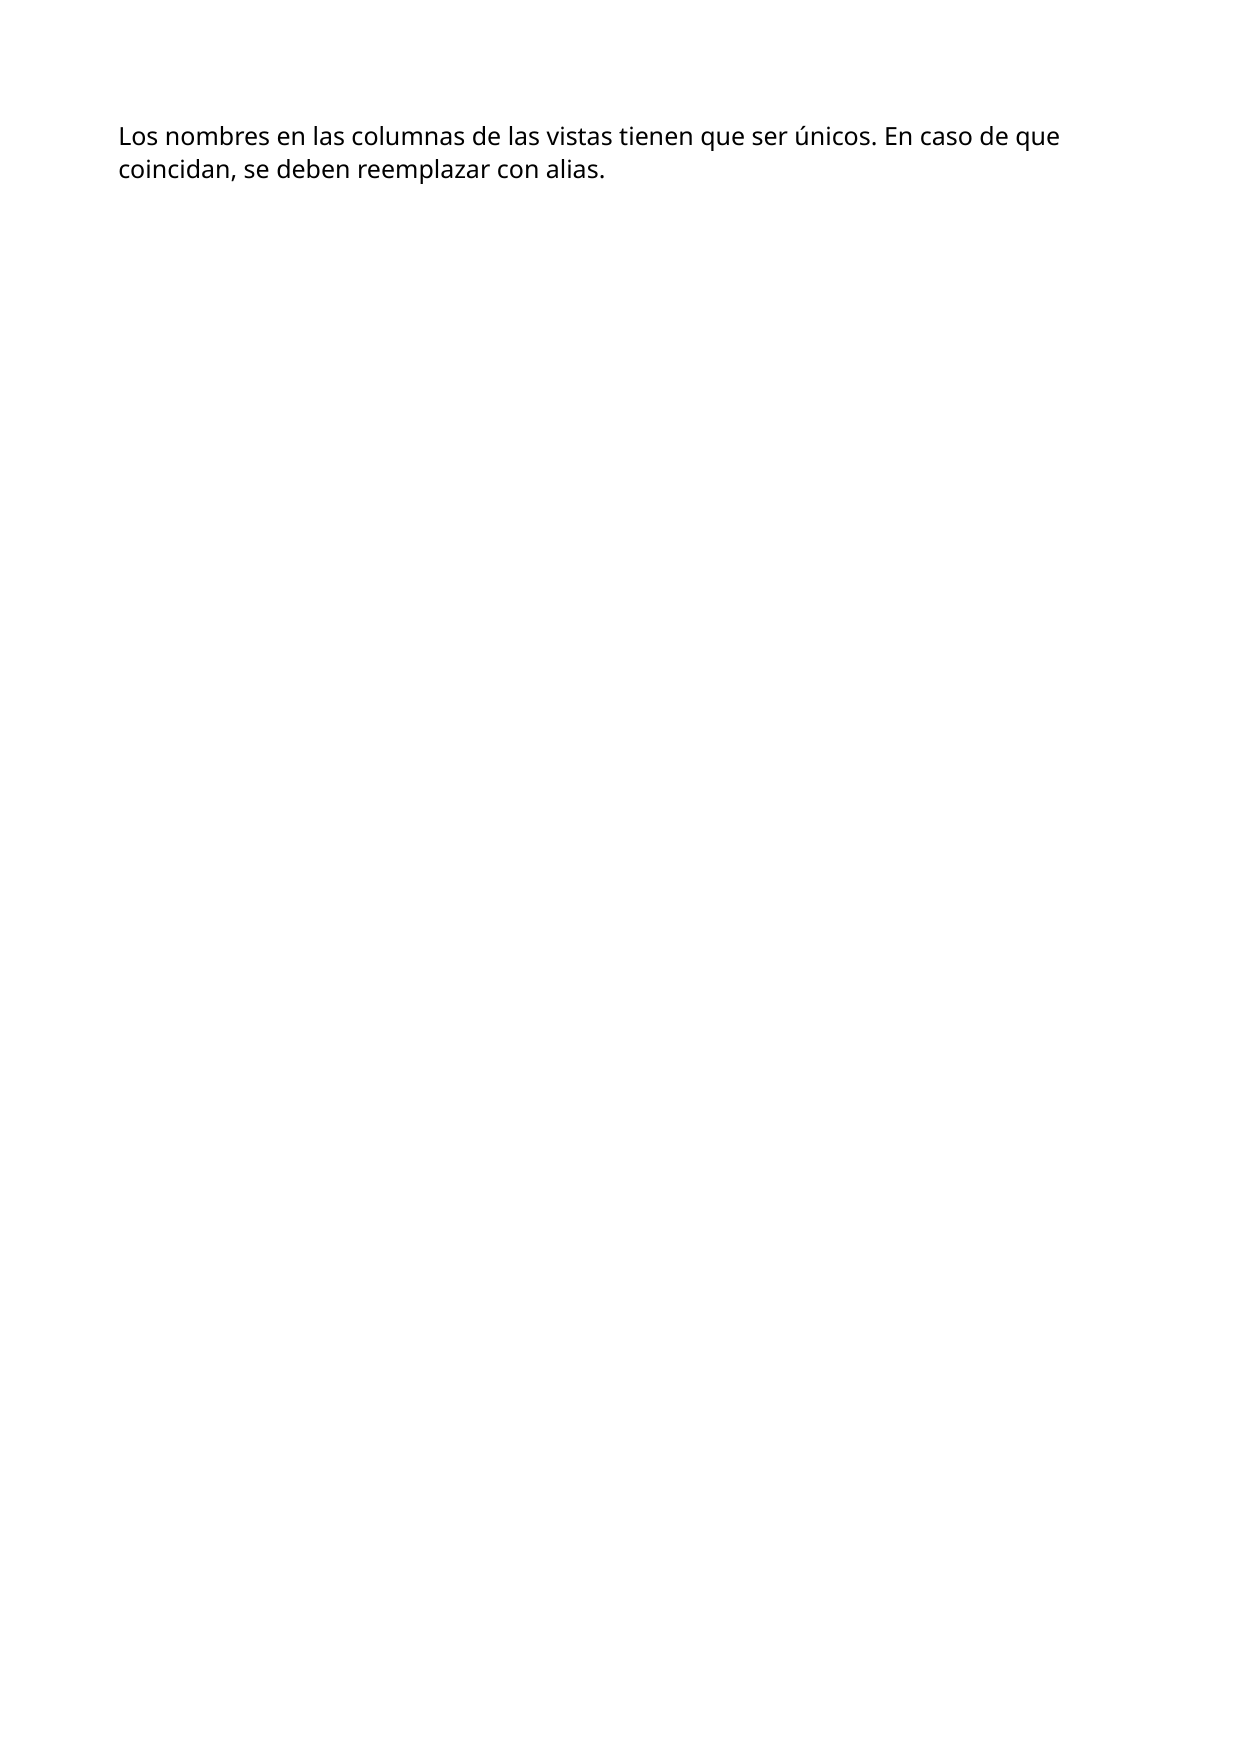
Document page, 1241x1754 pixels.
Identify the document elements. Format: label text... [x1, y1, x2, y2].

text Los nombres en las columnas de las vistas tienen que ser únicos. En caso de que coincidan, se deben reemplazar con alias. [118, 118, 1122, 186]
